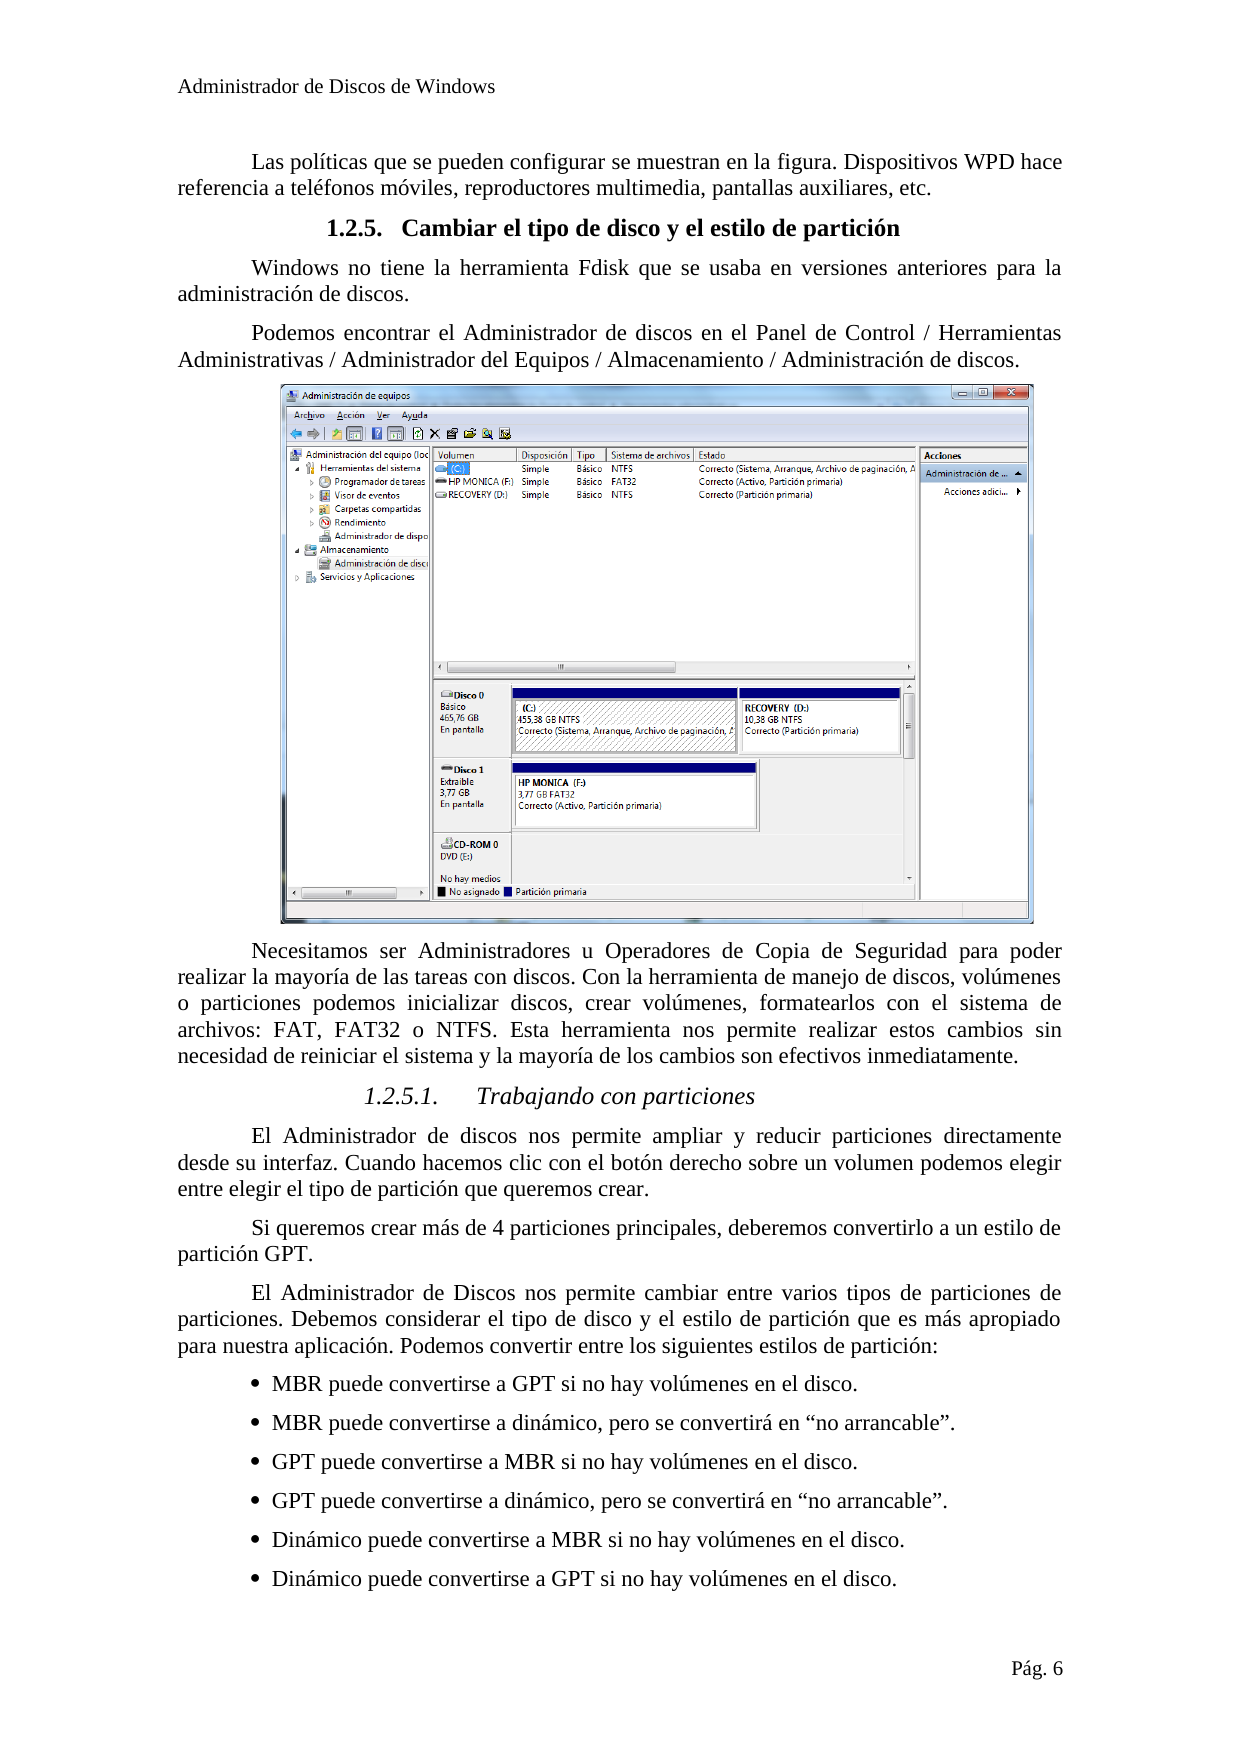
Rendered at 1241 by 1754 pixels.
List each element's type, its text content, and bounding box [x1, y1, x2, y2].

text Si queremos crear más de 4 particiones principales, deberemos convertirlo a un estilo de partición GPT. [177, 1214, 1063, 1266]
list GPT puede convertirse a MBR si no hay volúmenes en el disco. [251, 1448, 1063, 1474]
list MBR puede convertirse a GPT si no hay volúmenes en el disco. [251, 1371, 1063, 1397]
text El Administrador de discos nos permite ampliar y reducir particiones directamente desde su interfaz. Cuando hacemos clic con el botón derecho sobre un volumen podemos elegir entre elegir el tipo de partición que queremos crear. [177, 1122, 1063, 1201]
list MBR puede convertirse a dinámico, pero se convertirá en “no arrancable”. [251, 1409, 1063, 1436]
text Necesitamos ser Administradores u Operadores de Copia de Seguridad para poder realizar la mayoría de las tareas con discos. Con la herramienta de manejo de discos, volúmenes o particiones podemos inicializar discos, crear volúmenes, formatearlos con el sistema de archivos: FAT, FAT32 o NTFS. Esta herramienta nos permite realizar estos cambios sin necesidad de reiniciar el sistema y la mayoría de los cambios son efectivos inmediatamente. [177, 937, 1063, 1068]
picture [280, 384, 1034, 924]
subtitle Trabajando con particiones [363, 1081, 1063, 1110]
text Las políticas que se pueden configurar se muestran en la figura. Dispositivos WPD hace referencia a teléfonos móviles, reproductores multimedia, pantallas auxiliares, etc. [177, 148, 1063, 200]
text Podemos encontrar el Administrador de discos en el Panel de Control / Herramientas Administrativas / Administrador del Equipos / Almacenamiento / Administración de discos. [177, 319, 1063, 372]
list Dinámico puede convertirse a MBR si no hay volúmenes en el disco. [251, 1526, 1063, 1552]
subtitle Cambiar el tipo de disco y el estilo de partición [326, 213, 1063, 242]
list Dinámico puede convertirse a GPT si no hay volúmenes en el disco. [251, 1565, 1063, 1591]
list GPT puede convertirse a dinámico, pero se convertirá en “no arrancable”. [251, 1487, 1063, 1513]
text Windows no tiene la herramienta Fdisk que se usaba en versiones anteriores para la administración de discos. [177, 254, 1063, 307]
text El Administrador de Discos nos permite cambiar entre varios tipos de particiones de particiones. Debemos considerar el tipo de disco y el estilo de partición que es más apropiado para nuestra aplicación. Podemos convertir entre los siguientes estilos de partición: [177, 1279, 1063, 1358]
